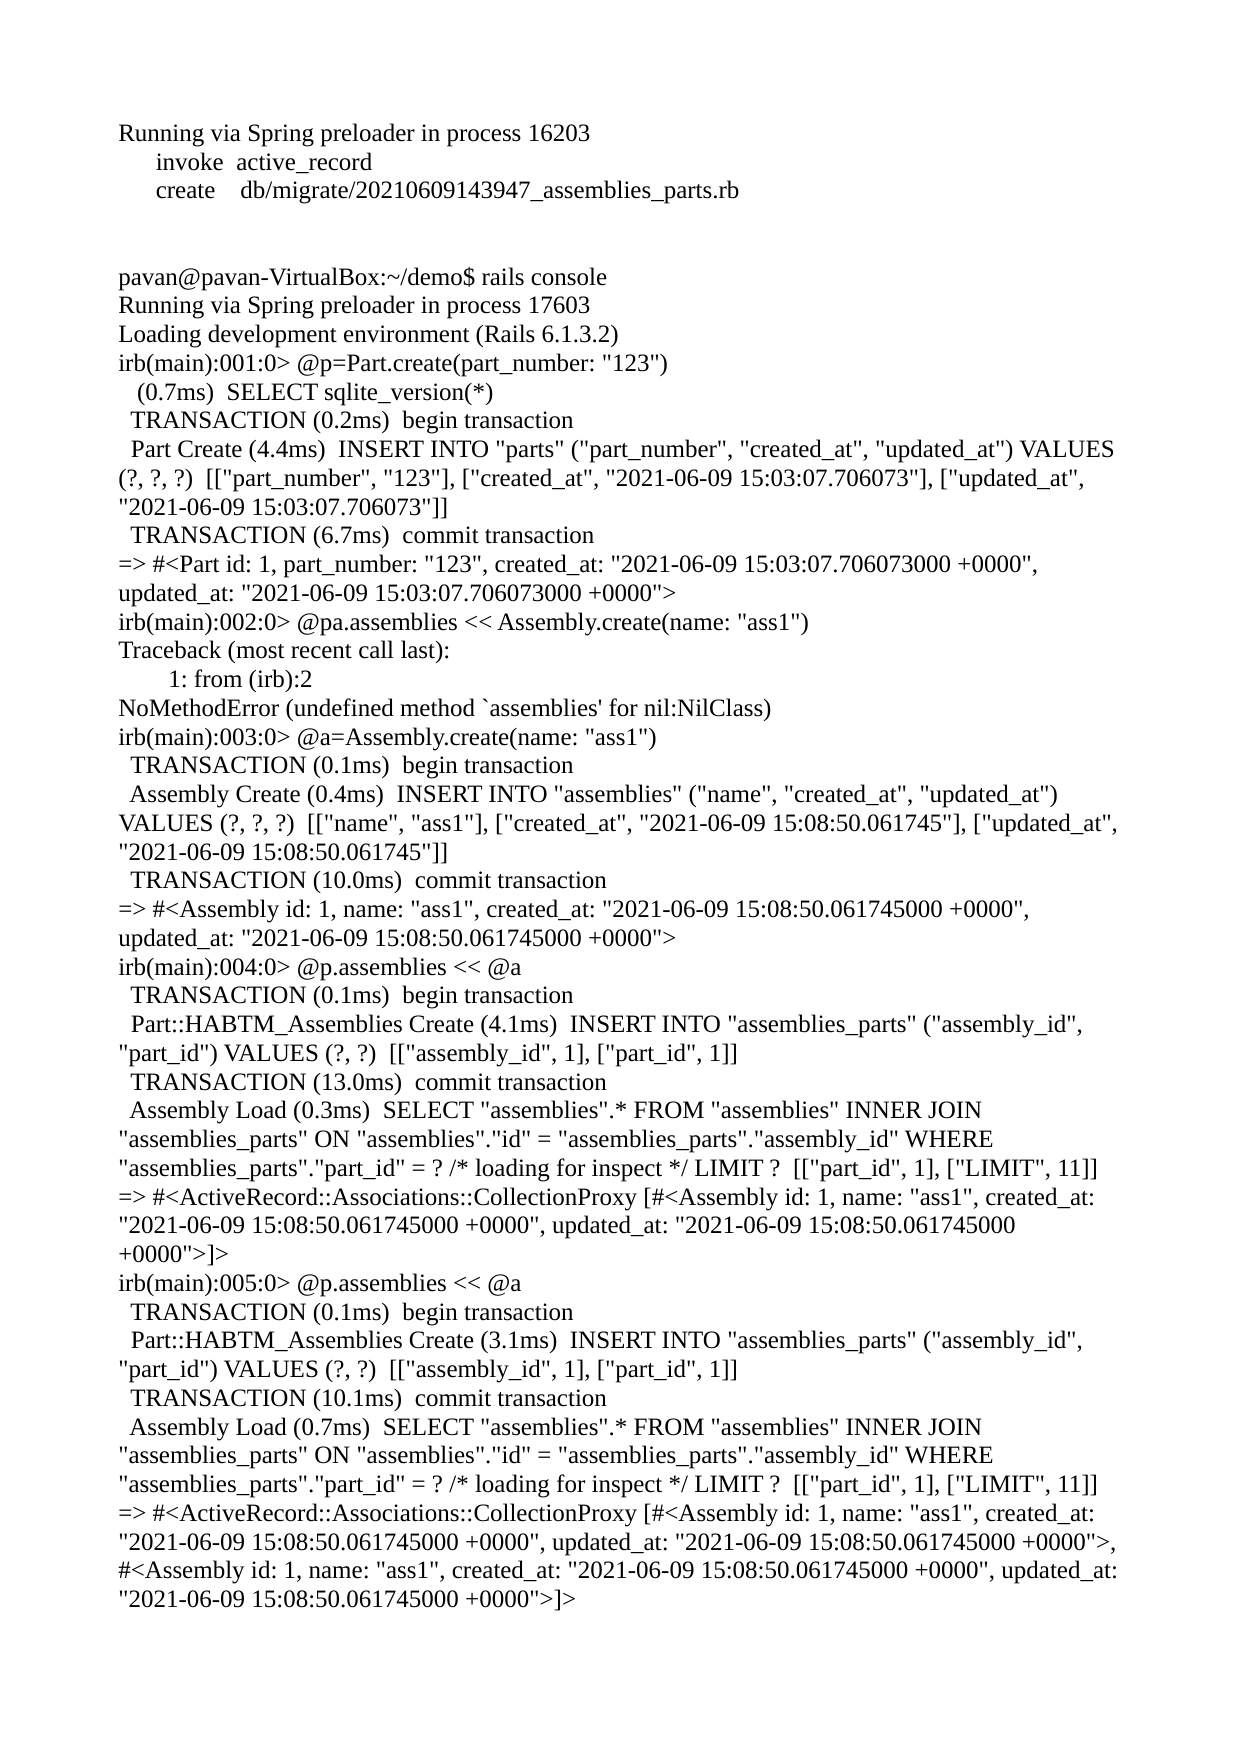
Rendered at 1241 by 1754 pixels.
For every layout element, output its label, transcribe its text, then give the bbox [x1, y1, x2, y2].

text 1: from (irb):2 [118, 664, 1122, 693]
text TRANSACTION (0.1ms) begin transaction [118, 1297, 1122, 1326]
text => #<ActiveRecord::Associations::CollectionProxy [#<Assembly id: 1, name: "ass1", created_at: "2021-06-09 15:08:50.061745000 +0000", updated_at: "2021-06-09 15:08:50.061745000 +0000">]> [118, 1182, 1122, 1268]
text irb(main):001:0> @p=Part.create(part_number: "123") [118, 348, 1122, 377]
text (0.7ms) SELECT sqlite_version(*) [118, 377, 1122, 406]
text => #<Part id: 1, part_number: "123", created_at: "2021-06-09 15:03:07.706073000 +0000", updated_at: "2021-06-09 15:03:07.706073000 +0000"> [118, 549, 1122, 607]
text Assembly Load (0.3ms) SELECT "assemblies".* FROM "assemblies" INNER JOIN "assemblies_parts" ON "assemblies"."id" = "assemblies_parts"."assembly_id" WHERE "assemblies_parts"."part_id" = ? /* loading for inspect */ LIMIT ? [["part_id", 1], ["LIMIT", 11]] [118, 1096, 1122, 1182]
text => #<ActiveRecord::Associations::CollectionProxy [#<Assembly id: 1, name: "ass1", created_at: "2021-06-09 15:08:50.061745000 +0000", updated_at: "2021-06-09 15:08:50.061745000 +0000">, #<Assembly id: 1, name: "ass1", created_at: "2021-06-09 15:08:50.061745000 +0000", updated_at: "2021-06-09 15:08:50.061745000 +0000">]> [118, 1498, 1122, 1613]
text Running via Spring preloader in process 17603 [118, 291, 1122, 319]
text TRANSACTION (10.0ms) commit transaction [118, 866, 1122, 894]
text Assembly Create (0.4ms) INSERT INTO "assemblies" ("name", "created_at", "updated_at") VALUES (?, ?, ?) [["name", "ass1"], ["created_at", "2021-06-09 15:08:50.061745"], ["updated_at", "2021-06-09 15:08:50.061745"]] [118, 779, 1122, 866]
text TRANSACTION (0.2ms) begin transaction [118, 406, 1122, 434]
text irb(main):002:0> @pa.assemblies << Assembly.create(name: "ass1") [118, 607, 1122, 636]
text TRANSACTION (13.0ms) commit transaction [118, 1067, 1122, 1096]
text irb(main):005:0> @p.assemblies << @a [118, 1268, 1122, 1297]
text Part Create (4.4ms) INSERT INTO "parts" ("part_number", "created_at", "updated_at") VALUES (?, ?, ?) [["part_number", "123"], ["created_at", "2021-06-09 15:03:07.706073"], ["updated_at", "2021-06-09 15:03:07.706073"]] [118, 434, 1122, 521]
text Part::HABTM_Assemblies Create (3.1ms) INSERT INTO "assemblies_parts" ("assembly_id", "part_id") VALUES (?, ?) [["assembly_id", 1], ["part_id", 1]] [118, 1326, 1122, 1383]
text pavan@pavan-VirtualBox:~/demo$ rails console [118, 262, 1122, 291]
text create db/migrate/20210609143947_assemblies_parts.rb [118, 176, 1122, 204]
text NoMethodError (undefined method `assemblies' for nil:NilClass) [118, 693, 1122, 722]
text Assembly Load (0.7ms) SELECT "assemblies".* FROM "assemblies" INNER JOIN "assemblies_parts" ON "assemblies"."id" = "assemblies_parts"."assembly_id" WHERE "assemblies_parts"."part_id" = ? /* loading for inspect */ LIMIT ? [["part_id", 1], ["LIMIT", 11]] [118, 1412, 1122, 1498]
text TRANSACTION (6.7ms) commit transaction [118, 521, 1122, 549]
text Running via Spring preloader in process 16203 [118, 118, 1122, 147]
text TRANSACTION (0.1ms) begin transaction [118, 751, 1122, 779]
text TRANSACTION (10.1ms) commit transaction [118, 1383, 1122, 1412]
text => #<Assembly id: 1, name: "ass1", created_at: "2021-06-09 15:08:50.061745000 +0000", updated_at: "2021-06-09 15:08:50.061745000 +0000"> [118, 894, 1122, 952]
text Loading development environment (Rails 6.1.3.2) [118, 319, 1122, 348]
text TRANSACTION (0.1ms) begin transaction [118, 981, 1122, 1009]
text irb(main):004:0> @p.assemblies << @a [118, 952, 1122, 981]
text irb(main):003:0> @a=Assembly.create(name: "ass1") [118, 722, 1122, 751]
text Traceback (most recent call last): [118, 636, 1122, 664]
text Part::HABTM_Assemblies Create (4.1ms) INSERT INTO "assemblies_parts" ("assembly_id", "part_id") VALUES (?, ?) [["assembly_id", 1], ["part_id", 1]] [118, 1009, 1122, 1067]
text invoke active_record [118, 147, 1122, 176]
